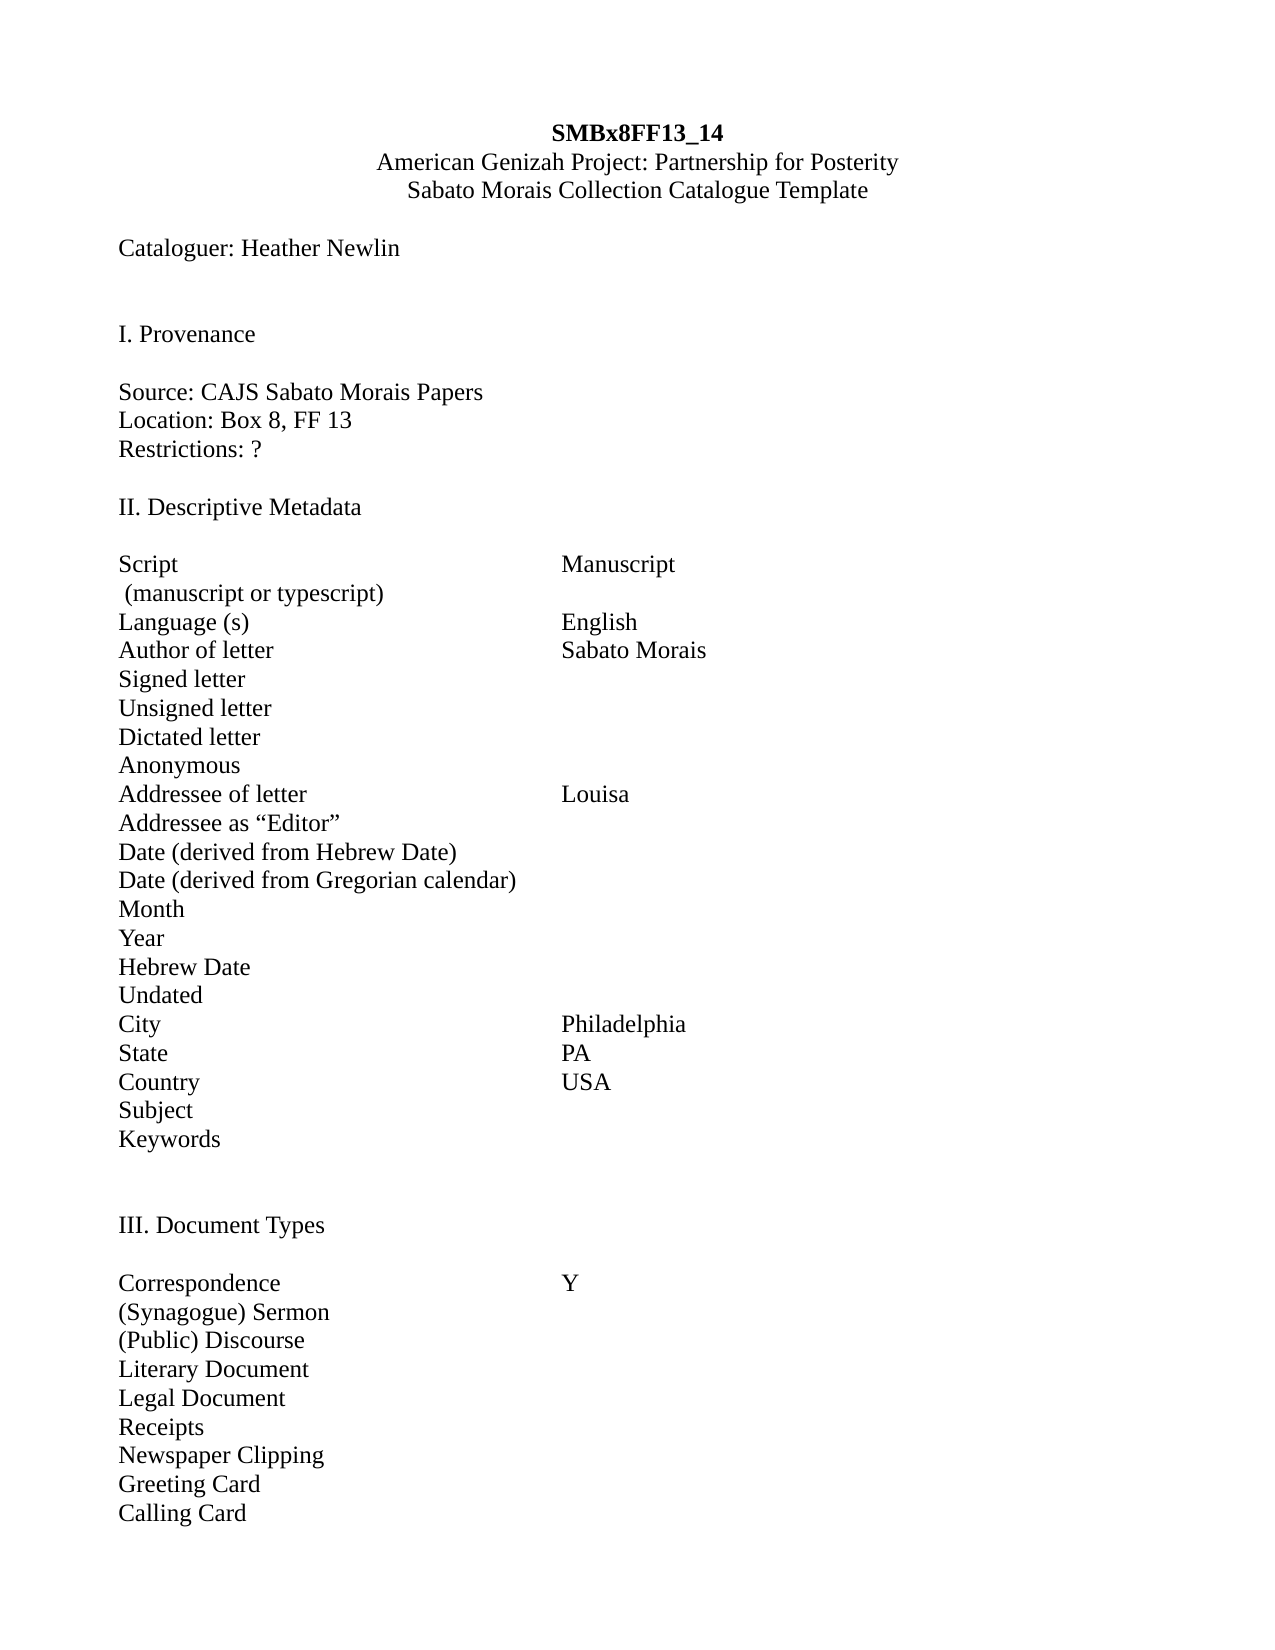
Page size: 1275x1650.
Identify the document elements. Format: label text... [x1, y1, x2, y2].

text American Genizah Project: Partnership for Posterity [118, 147, 1157, 176]
text Hebrew Date [118, 952, 1157, 981]
text Script Manuscript [118, 549, 1157, 578]
text Newspaper Clipping [118, 1441, 1157, 1469]
text (Public) Discourse [118, 1326, 1157, 1354]
text Sabato Morais Collection Catalogue Template [118, 176, 1157, 204]
text Addressee as “Editor” [118, 808, 1157, 837]
text Language (s) English [118, 607, 1157, 636]
text Source: CAJS Sabato Morais Papers [118, 377, 1157, 406]
text Cataloguer: Heather Newlin [118, 233, 1157, 262]
text Date (derived from Gregorian calendar) [118, 866, 1157, 894]
text Literary Document [118, 1354, 1157, 1383]
text III. Document Types [118, 1211, 1157, 1239]
text Subject [118, 1096, 1157, 1124]
text Addressee of letter Louisa [118, 779, 1157, 808]
text Restrictions: ? [118, 434, 1157, 463]
text Legal Document [118, 1383, 1157, 1412]
text Country USA [118, 1067, 1157, 1096]
text Year [118, 923, 1157, 952]
text Undated [118, 981, 1157, 1009]
text Correspondence Y [118, 1268, 1157, 1297]
text II. Descriptive Metadata [118, 492, 1157, 521]
text Anonymous [118, 751, 1157, 779]
text Receipts [118, 1412, 1157, 1441]
text Date (derived from Hebrew Date) [118, 837, 1157, 866]
text (manuscript or typescript) [118, 578, 1157, 607]
text Dictated letter [118, 722, 1157, 751]
text I. Provenance [118, 319, 1157, 348]
text (Synagogue) Sermon [118, 1297, 1157, 1326]
text City Philadelphia [118, 1009, 1157, 1038]
text Signed letter [118, 664, 1157, 693]
text Calling Card [118, 1498, 1157, 1527]
text State PA [118, 1038, 1157, 1067]
text Location: Box 8, FF 13 [118, 406, 1157, 434]
text Unsigned letter [118, 693, 1157, 722]
text Author of letter Sabato Morais [118, 636, 1157, 664]
text SMBx8FF13_14 [118, 118, 1157, 147]
text Greeting Card [118, 1469, 1157, 1498]
text Month [118, 894, 1157, 923]
text Keywords [118, 1124, 1157, 1153]
